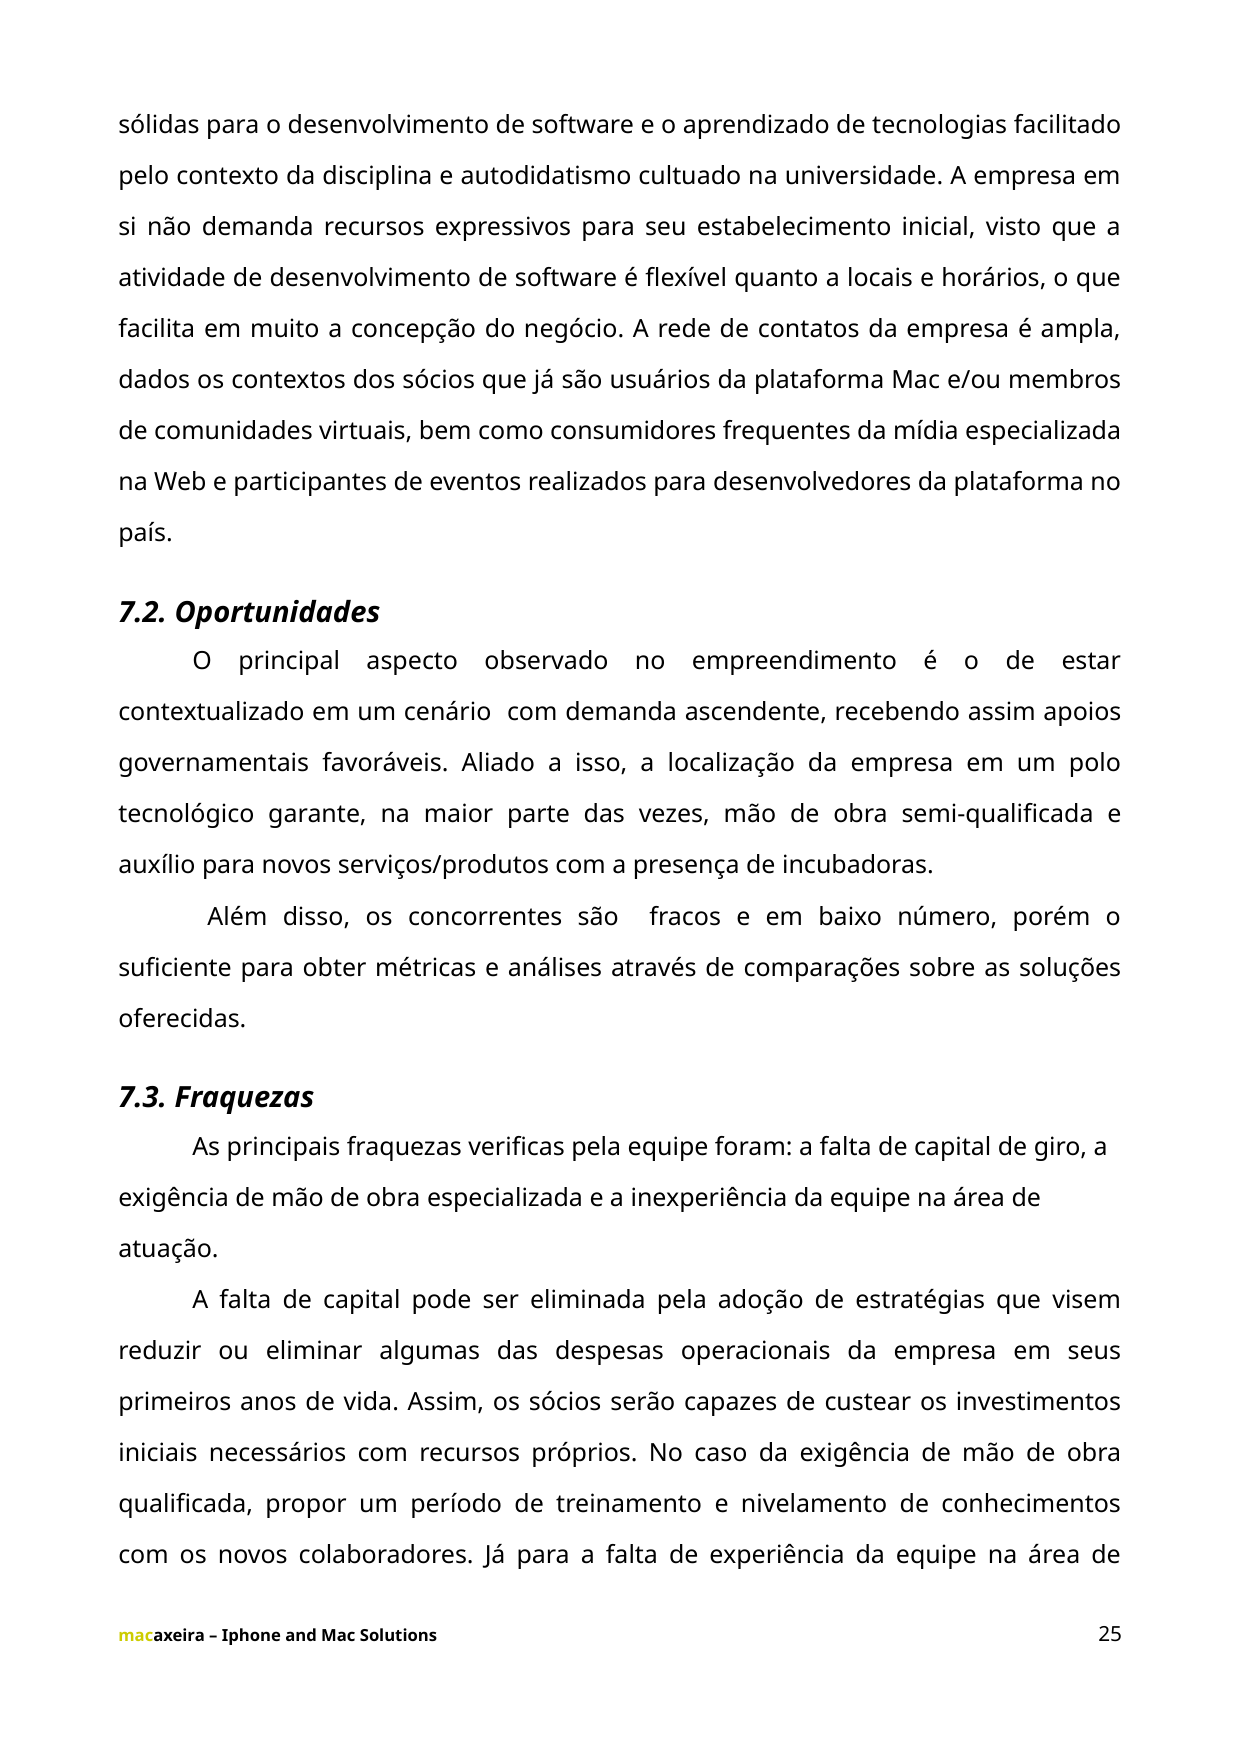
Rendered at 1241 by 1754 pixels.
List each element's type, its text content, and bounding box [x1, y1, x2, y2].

text O principal aspecto observado no empreendimento é o de estar contextualizado em um cenário com demanda ascendente, recebendo assim apoios governamentais favoráveis. Aliado a isso, a localização da empresa em um polo tecnológico garante, na maior parte das vezes, mão de obra semi-qualificada e auxílio para novos serviços/produtos com a presença de incubadoras. [118, 643, 1122, 881]
text As principais fraquezas verificas pela equipe foram: a falta de capital de giro, a exigência de mão de obra especializada e a inexperiência da equipe na área de atuação. [118, 1128, 1122, 1265]
text sólidas para o desenvolvimento de software e o aprendizado de tecnologias facilitado pelo contexto da disciplina e autodidatismo cultuado na universidade. A empresa em si não demanda recursos expressivos para seu estabelecimento inicial, visto que a atividade de desenvolvimento de software é flexível quanto a locais e horários, o que facilita em muito a concepção do negócio. A rede de contatos da empresa é ampla, dados os contextos dos sócios que já são usuários da plataforma Mac e/ou membros de comunidades virtuais, bem como consumidores frequentes da mídia especializada na Web e participantes de eventos realizados para desenvolvedores da plataforma no país. [118, 106, 1122, 549]
text A falta de capital pode ser eliminada pela adoção de estratégias que visem reduzir ou eliminar algumas das despesas operacionais da empresa em seus primeiros anos de vida. Assim, os sócios serão capazes de custear os investimentos iniciais necessários com recursos próprios. No caso da exigência de mão de obra qualificada, propor um período de treinamento e nivelamento de conhecimentos com os novos colaboradores. Já para a falta de experiência da equipe na área de [118, 1282, 1122, 1571]
text Além disso, os concorrentes são fracos e em baixo número, porém o suficiente para obter métricas e análises através de comparações sobre as soluções oferecidas. [118, 898, 1122, 1034]
subtitle 7.3. Fraquezas [118, 1076, 1122, 1116]
subtitle 7.2. Oportunidades [118, 591, 1122, 631]
